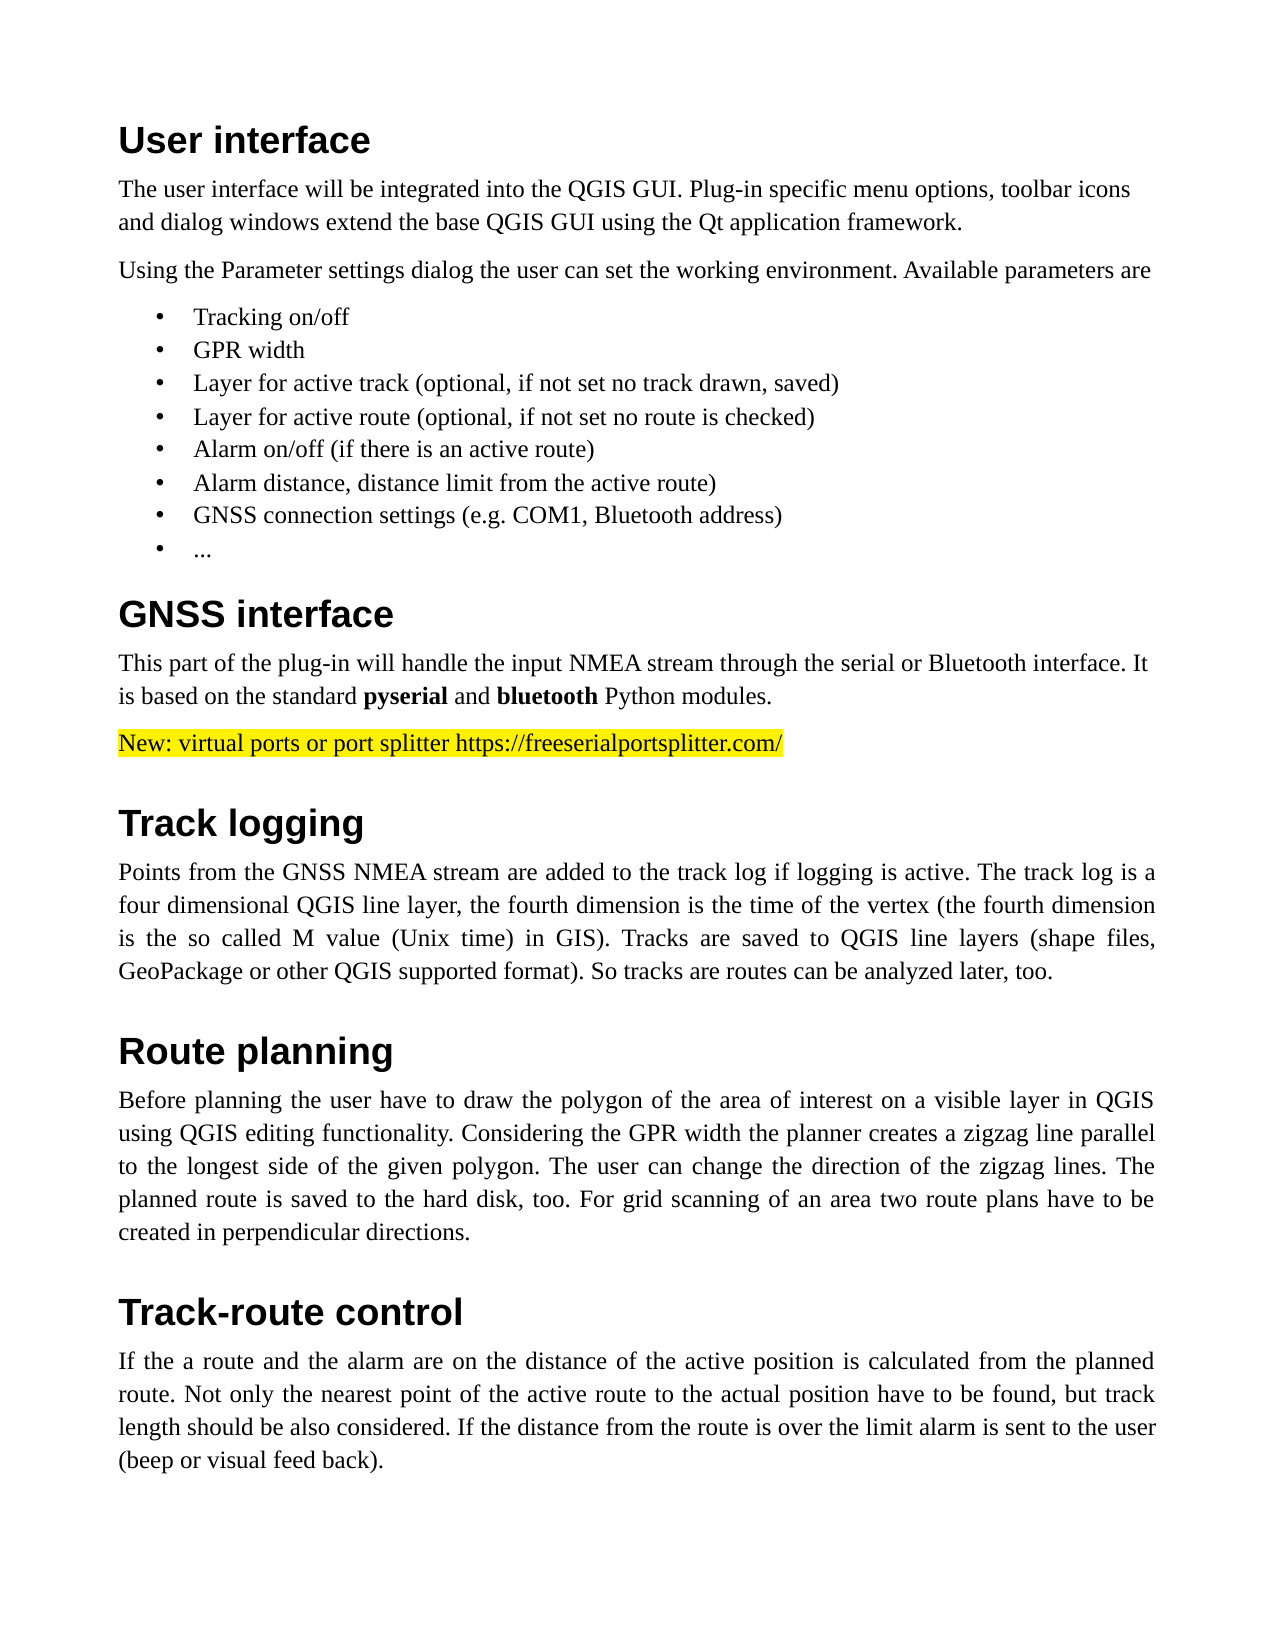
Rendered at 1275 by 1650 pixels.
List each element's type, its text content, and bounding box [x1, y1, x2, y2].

list Alarm distance, distance limit from the active route) [156, 468, 1157, 496]
subtitle GNSS interface [118, 592, 1157, 635]
text Before planning the user have to draw the polygon of the area of interest on a visible layer in QGIS using QGIS editing functionality. Considering the GPR width the planner creates a zigzag line parallel to the longest side of the given polygon. The user can change the direction of the zigzag lines. The planned route is saved to the hard disk, too. For grid scanning of an area two route plans have to be created in perpendicular directions. [118, 1085, 1157, 1246]
subtitle Route planning [118, 1029, 1157, 1072]
subtitle Track-route control [118, 1290, 1157, 1333]
text Using the Parameter settings dialog the user can set the working environment. Available parameters are [118, 255, 1157, 284]
text This part of the plug-in will handle the input NMEA stream through the serial or Bluetooth interface. It is based on the standard pyserial and bluetooth Python modules. [118, 648, 1157, 709]
subtitle Track logging [118, 801, 1157, 845]
text Points from the GNSS NMEA stream are added to the track log if logging is active. The track log is a four dimensional QGIS line layer, the fourth dimension is the time of the vertex (the fourth dimension is the so called M value (Unix time) in GIS). Tracks are saved to QGIS line layers (shape files, GeoPackage or other QGIS supported format). So tracks are routes can be analyzed later, too. [118, 857, 1157, 985]
list Tracking on/off [156, 302, 1157, 331]
text If the a route and the alarm are on the distance of the active position is calculated from the planned route. Not only the nearest point of the active route to the actual position have to be found, but track length should be also considered. If the distance from the route is over the limit alarm is sent to the user (beep or visual feed back). [118, 1346, 1157, 1474]
list GPR width [156, 336, 1157, 364]
subtitle User interface [118, 118, 1157, 162]
text The user interface will be integrated into the QGIS GUI. Plug-in specific menu options, toolbar icons and dialog windows extend the base QGIS GUI using the Qt application framework. [118, 174, 1157, 236]
text New: virtual ports or port splitter https://freeserialportsplitter.com/ [118, 728, 1157, 757]
list ... [156, 534, 1157, 562]
list Alarm on/off (if there is an active route) [156, 434, 1157, 463]
list Layer for active route (optional, if not set no route is checked) [156, 402, 1157, 430]
list Layer for active track (optional, if not set no track drawn, saved) [156, 368, 1157, 397]
list GNSS connection settings (e.g. COM1, Bluetooth address) [156, 501, 1157, 529]
